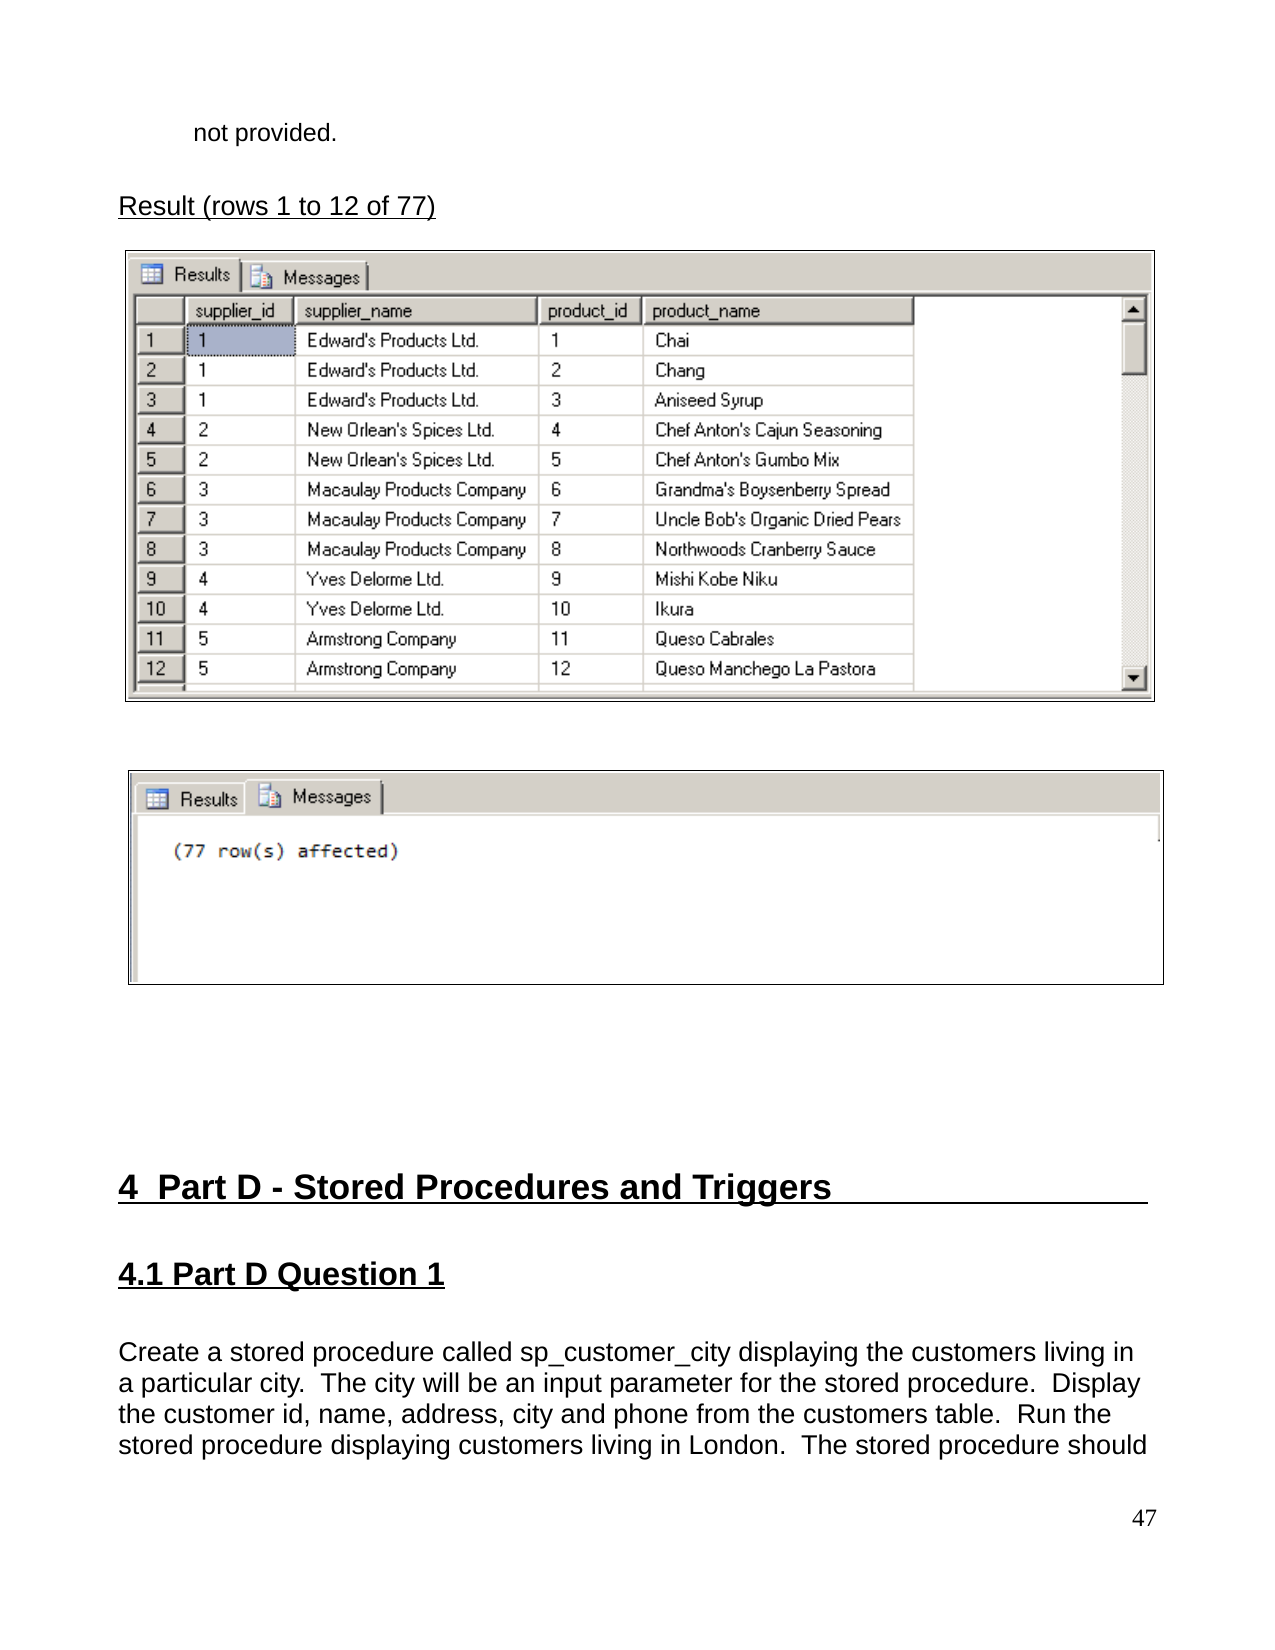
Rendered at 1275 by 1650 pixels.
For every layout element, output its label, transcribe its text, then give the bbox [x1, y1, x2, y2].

list not provided. [156, 118, 1157, 147]
text Result (rows 1 to 12 of 77) [118, 190, 1157, 222]
text 4.1 Part D Question 1 [118, 1254, 1157, 1292]
picture [130, 773, 1160, 982]
text 4 Part D - Stored Procedures and Triggers [118, 1166, 1157, 1207]
picture [127, 253, 1152, 699]
text Create a stored procedure called sp_customer_city displaying the customers living in a particular city. The city will be an input parameter for the stored procedure. Display the customer id, name, address, city and phone from the customers table. Run the stored procedure displaying customers living in London. The stored procedure should [118, 1336, 1157, 1461]
